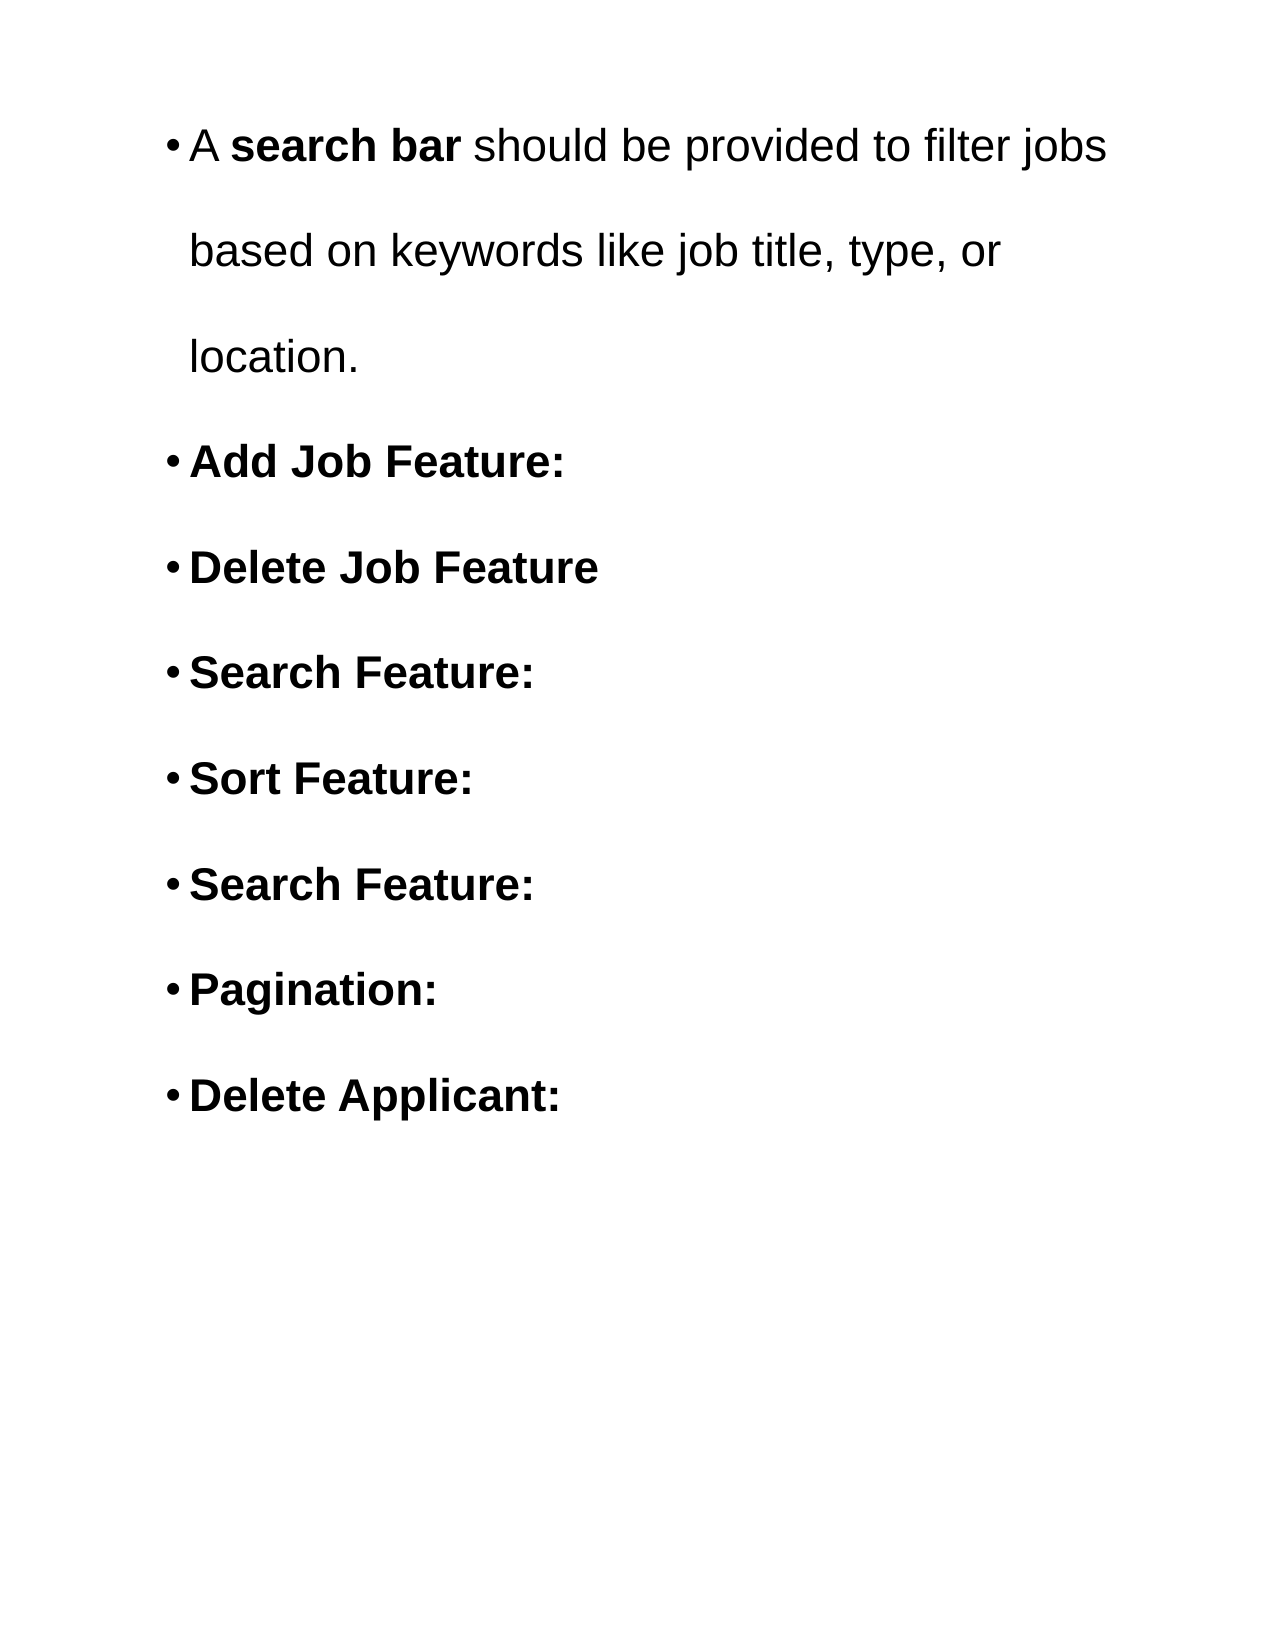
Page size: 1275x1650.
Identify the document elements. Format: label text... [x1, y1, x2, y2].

list Delete Applicant: [165, 1068, 1157, 1121]
list Sort Feature: [165, 751, 1157, 804]
list Search Feature: [165, 857, 1157, 910]
list Search Feature: [165, 646, 1157, 698]
list Pagination: [165, 963, 1157, 1015]
list Delete Job Feature [165, 540, 1157, 593]
list A search bar should be provided to filter jobs based on keywords like job title, type, or location. [165, 118, 1157, 382]
list Add Job Feature: [165, 434, 1157, 487]
